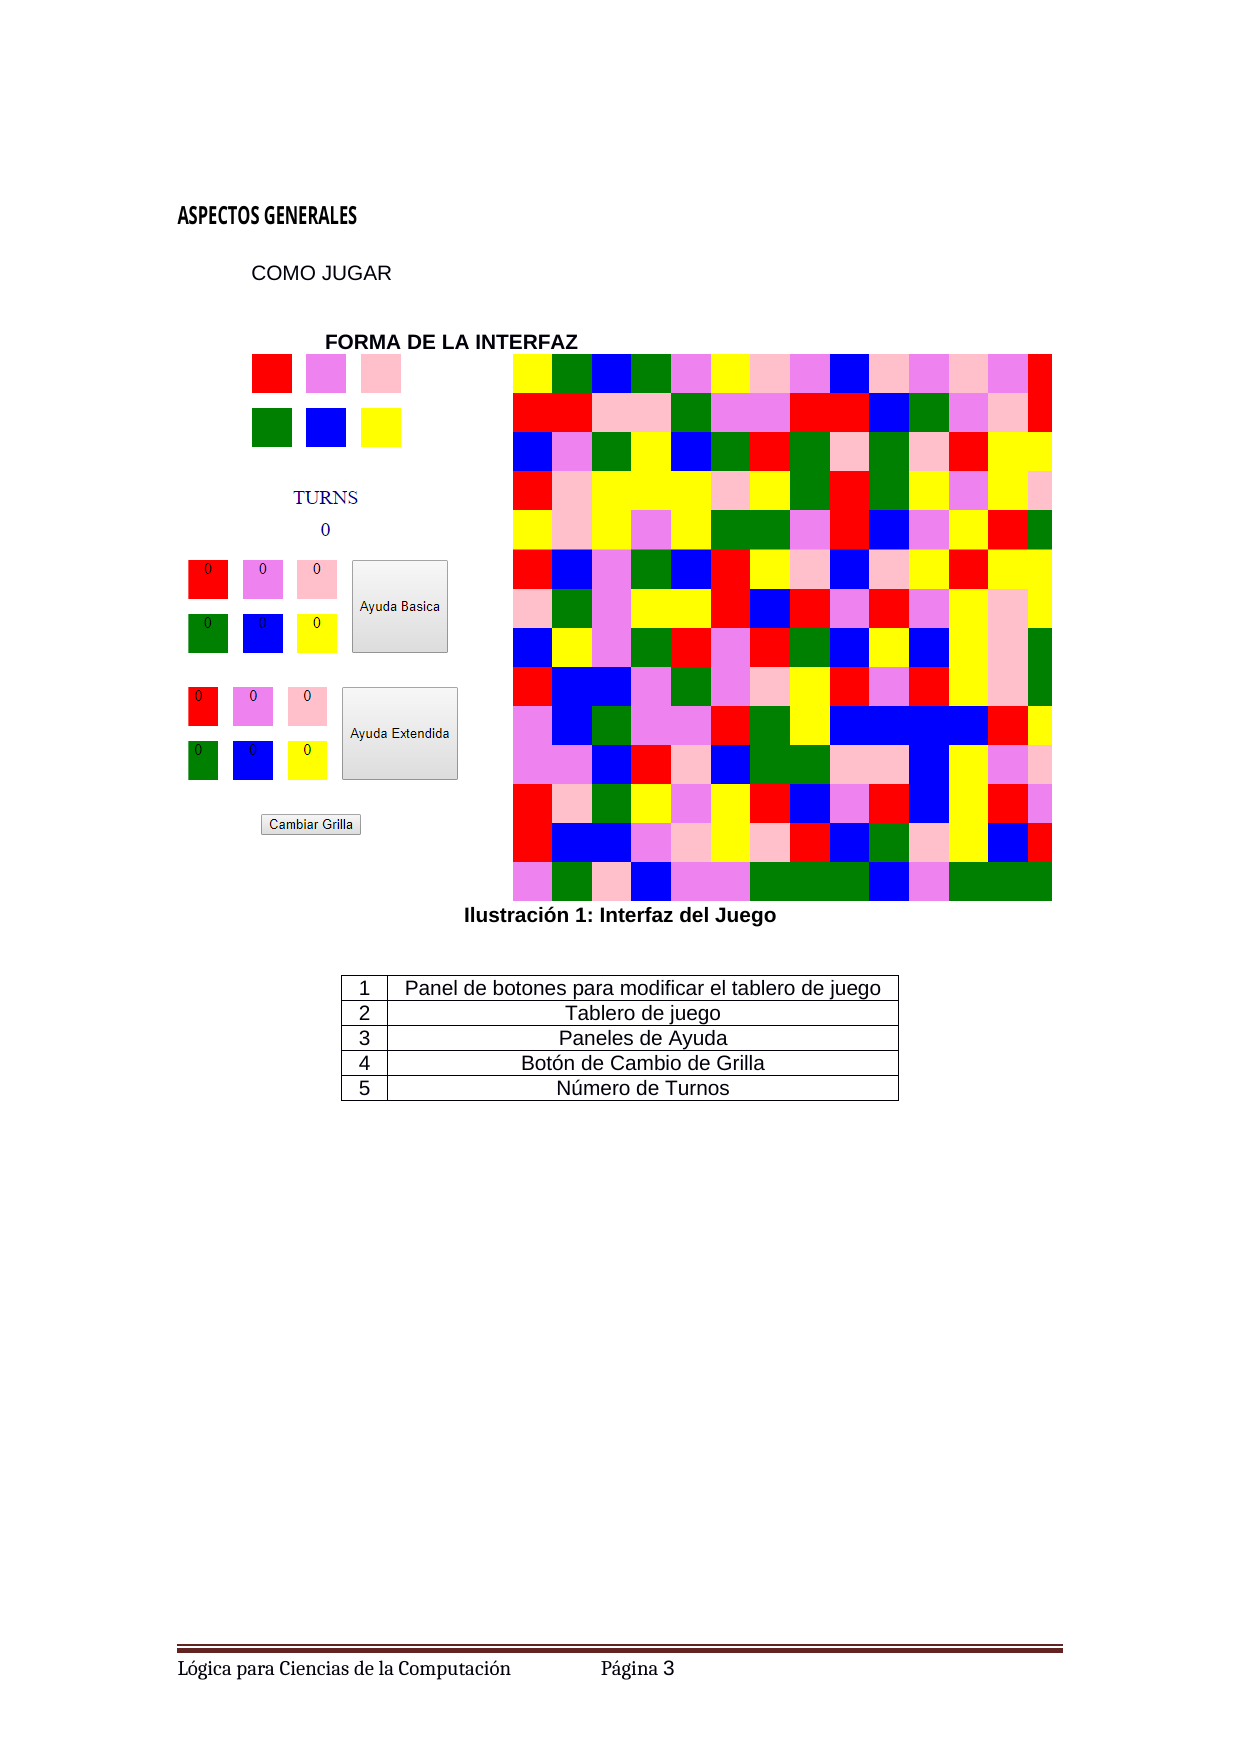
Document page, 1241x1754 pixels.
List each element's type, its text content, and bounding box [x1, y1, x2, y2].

table_cell Paneles de Ayuda [388, 1026, 898, 1050]
table_cell 4 [342, 1051, 387, 1075]
table_cell 5 [342, 1076, 387, 1100]
picture [188, 353, 1052, 903]
table_cell 3 [342, 1026, 387, 1050]
subtitle COMO JUGAR [177, 261, 1063, 285]
subtitle FORMA DE LA INTERFAZ [177, 329, 1063, 353]
table_cell Tablero de juego [388, 1001, 898, 1025]
table_header 1 [342, 976, 387, 1000]
table_cell 2 [342, 1001, 387, 1025]
table_header Panel de botones para modificar el tablero de juego [388, 976, 898, 1000]
table_cell Número de Turnos [388, 1076, 898, 1100]
subtitle ASPECTOS GENERALES [177, 198, 1063, 232]
text Ilustración 1: Interfaz del Juego [177, 903, 1063, 927]
table_cell Botón de Cambio de Grilla [388, 1051, 898, 1075]
